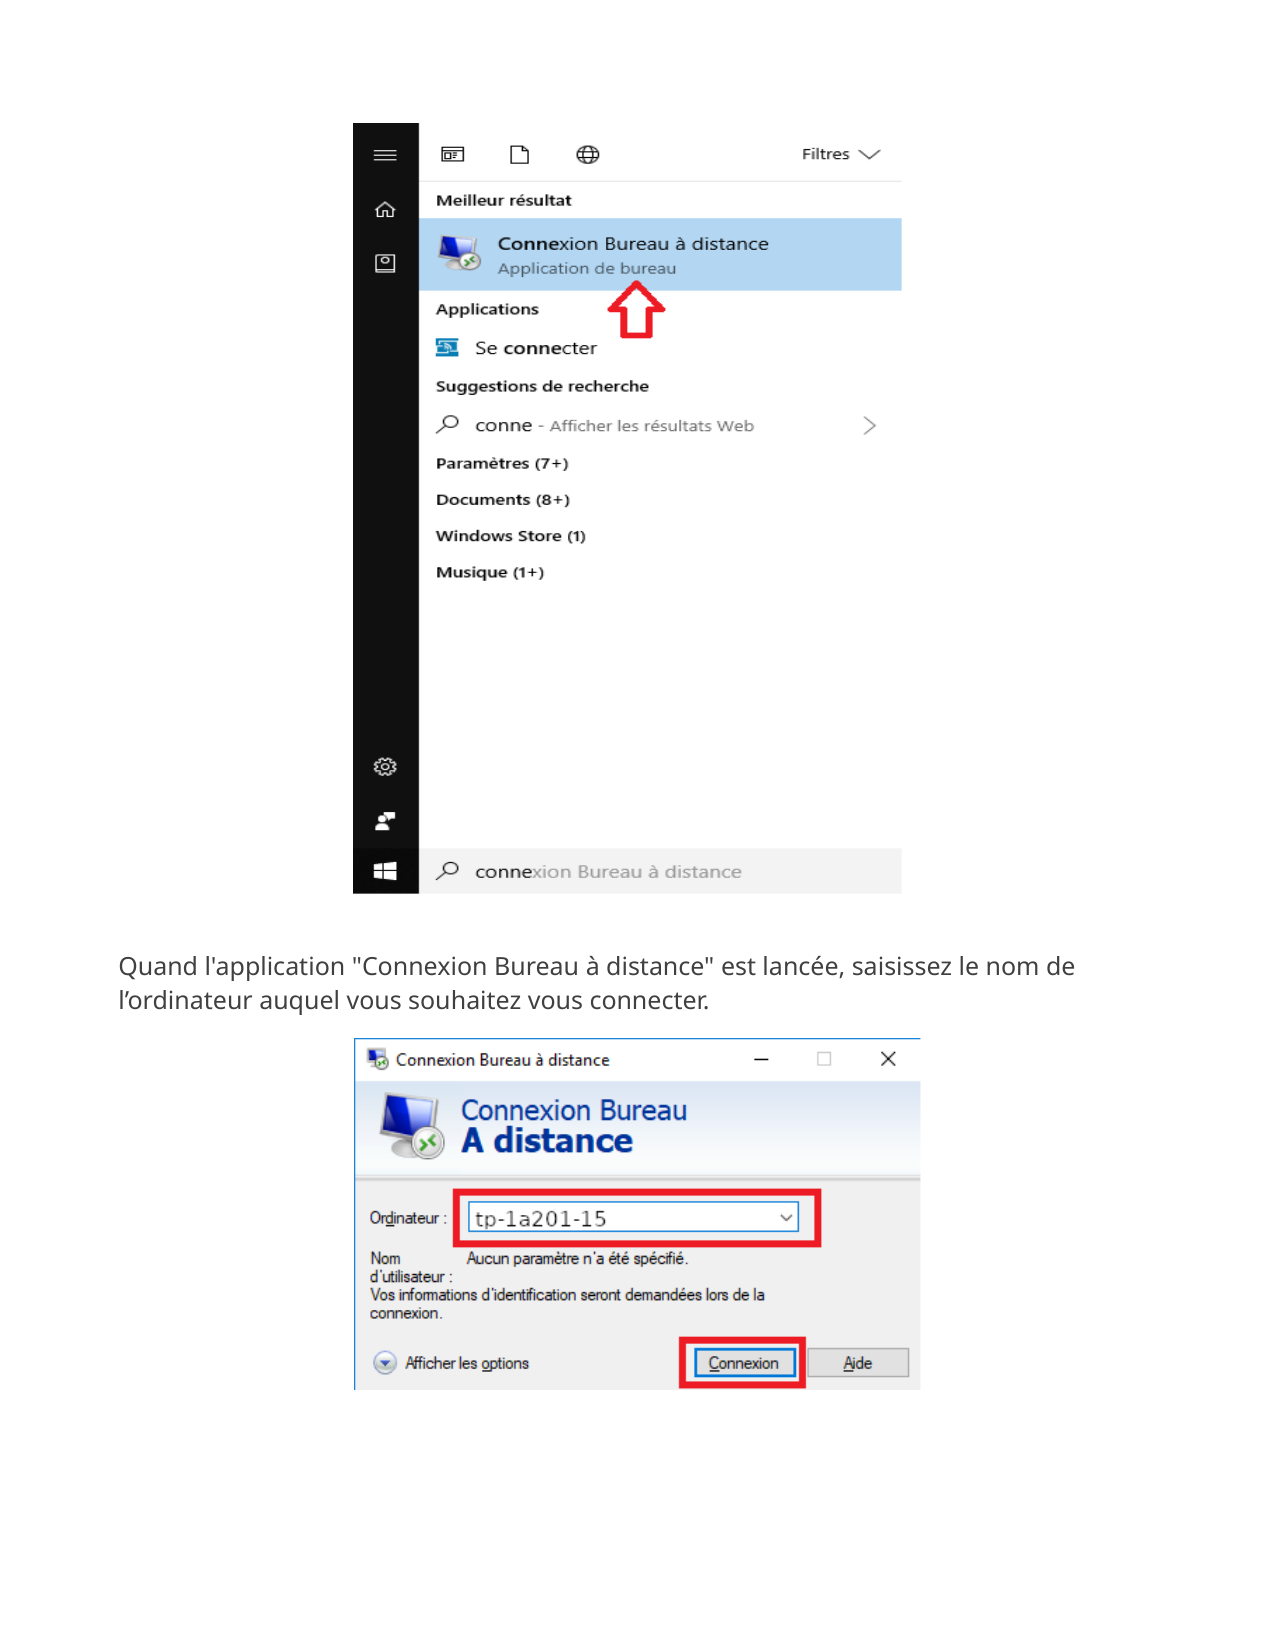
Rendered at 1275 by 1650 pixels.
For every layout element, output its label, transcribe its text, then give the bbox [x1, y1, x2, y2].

picture [353, 123, 902, 896]
text Quand l'application "Connexion Bureau à distance" est lancée, saisissez le nom de l’ordinateur auquel vous souhaitez vous connecter. [118, 948, 1157, 1017]
picture [354, 1038, 922, 1390]
